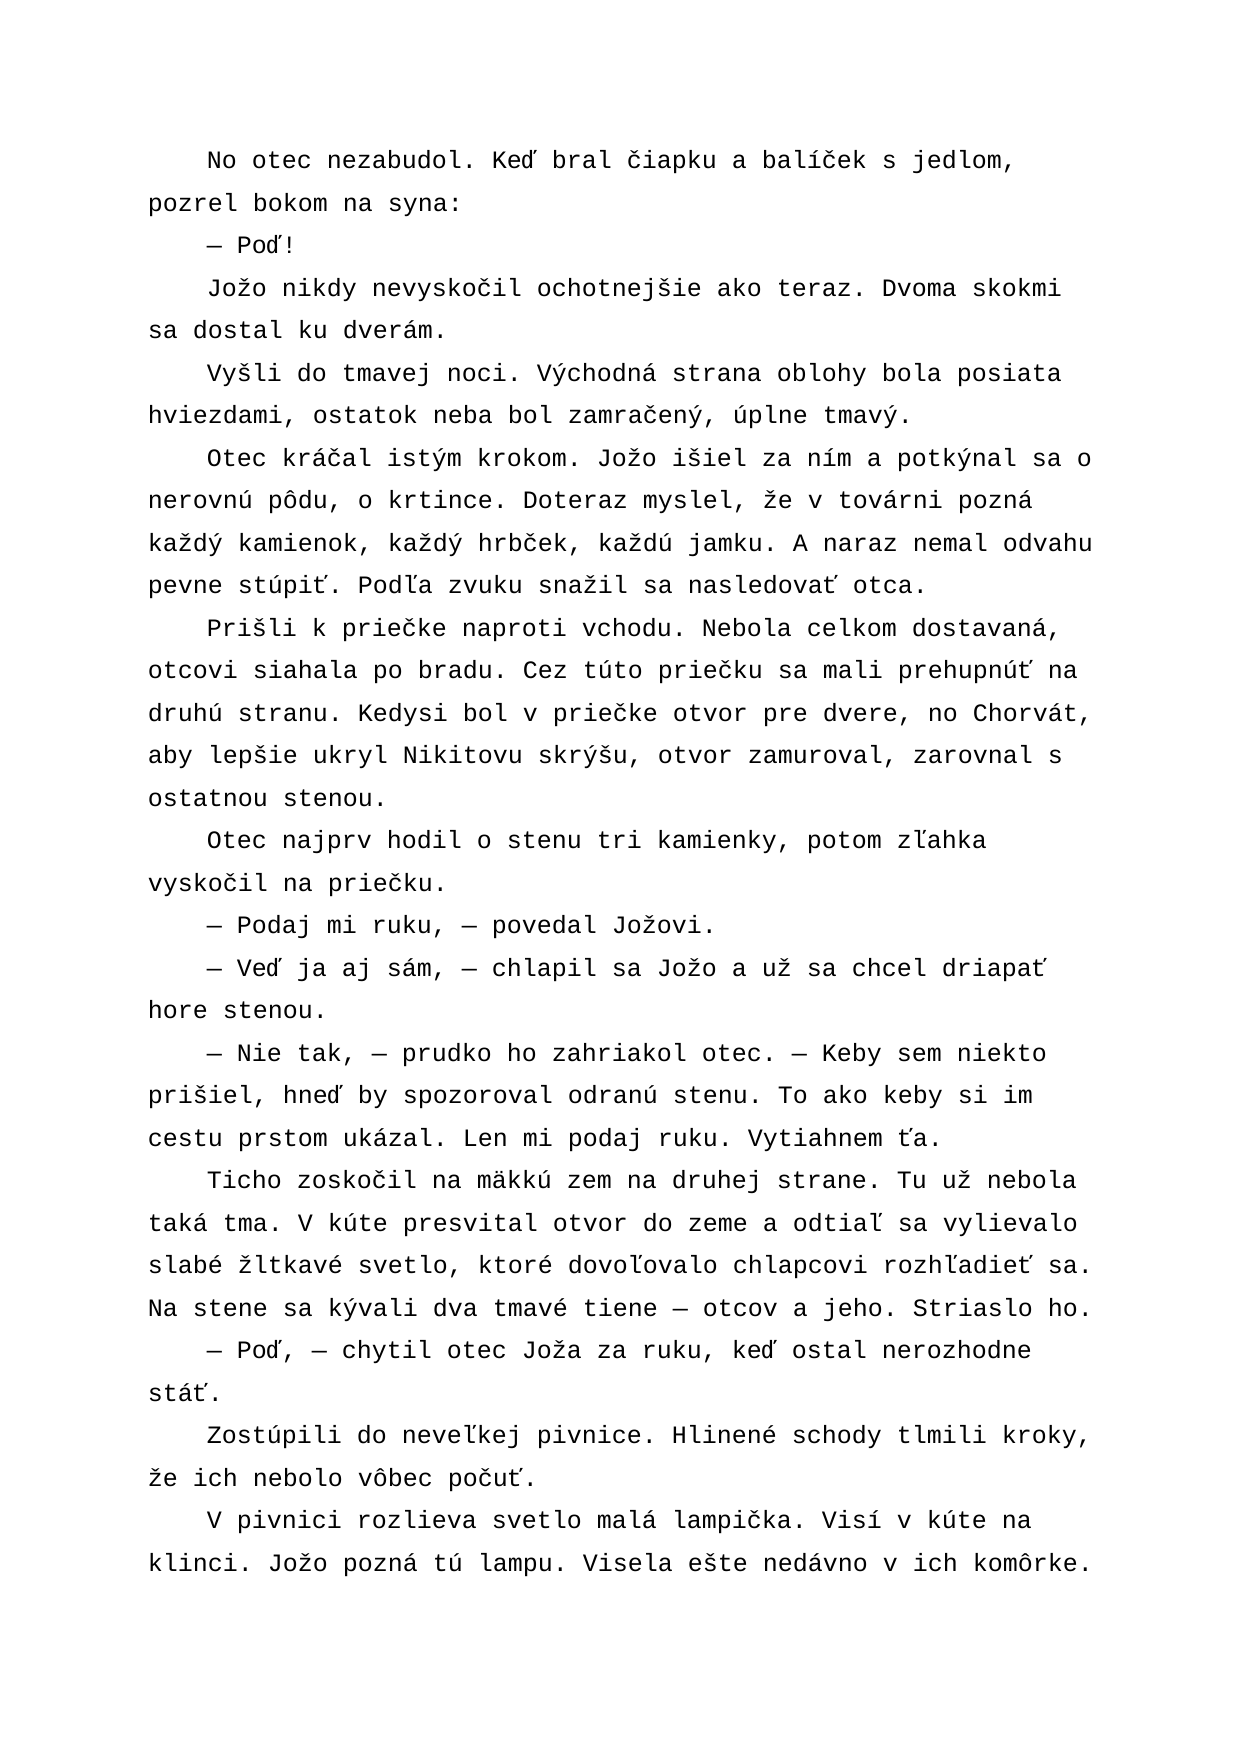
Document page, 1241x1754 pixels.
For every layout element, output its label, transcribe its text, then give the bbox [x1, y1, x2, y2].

text — Poď! [148, 233, 1093, 261]
text — Poď, — chytil otec Joža za ruku, keď ostal nerozhodne stáť. [148, 1338, 1093, 1408]
text Zostúpili do neveľkej pivnice. Hlinené schody tlmili kroky, že ich nebolo vôbec počuť. [148, 1423, 1093, 1493]
text Otec najprv hodil o stenu tri kamienky, potom zľahka vyskočil na priečku. [148, 828, 1093, 898]
text Jožo nikdy nevyskočil ochotnejšie ako teraz. Dvoma skokmi sa dostal ku dverám. [148, 275, 1093, 346]
text No otec nezabudol. Keď bral čiapku a balíček s jedlom, pozrel bokom na syna: [148, 148, 1093, 218]
text Prišli k priečke naproti vchodu. Nebola celkom dostavaná, otcovi siahala po bradu. Cez túto priečku sa mali prehupnúť na druhú stranu. Kedysi bol v priečke otvor pre dvere, no Chorvát, aby lepšie ukryl Nikitovu skrýšu, otvor zamuroval, zarovnal s ostatnou stenou. [148, 615, 1093, 813]
text Ticho zoskočil na mäkkú zem na druhej strane. Tu už nebola taká tma. V kúte presvital otvor do zeme a odtiaľ sa vylievalo slabé žltkavé svetlo, ktoré dovoľovalo chlapcovi rozhľadieť sa. Na stene sa kývali dva tmavé tiene — otcov a jeho. Striaslo ho. [148, 1168, 1093, 1323]
text — Nie tak, — prudko ho zahriakol otec. — Keby sem niekto prišiel, hneď by spozoroval odranú stenu. To ako keby si im cestu prstom ukázal. Len mi podaj ruku. Vytiahnem ťa. [148, 1040, 1093, 1153]
text V pivnici rozlieva svetlo malá lampička. Visí v kúte na klinci. Jožo pozná tú lampu. Visela ešte nedávno v ich komôrke. [148, 1508, 1093, 1578]
text Otec kráčal istým krokom. Jožo išiel za ním a potkýnal sa o nerovnú pôdu, o krtince. Doteraz myslel, že v továrni pozná každý kamienok, každý hrbček, každú jamku. A naraz nemal odvahu pevne stúpiť. Podľa zvuku snažil sa nasledovať otca. [148, 445, 1093, 601]
text Vyšli do tmavej noci. Východná strana oblohy bola posiata hviezdami, ostatok neba bol zamračený, úplne tmavý. [148, 360, 1093, 431]
text — Veď ja aj sám, — chlapil sa Jožo a už sa chcel driapať hore stenou. [148, 955, 1093, 1026]
text — Podaj mi ruku, — povedal Jožovi. [148, 913, 1093, 941]
